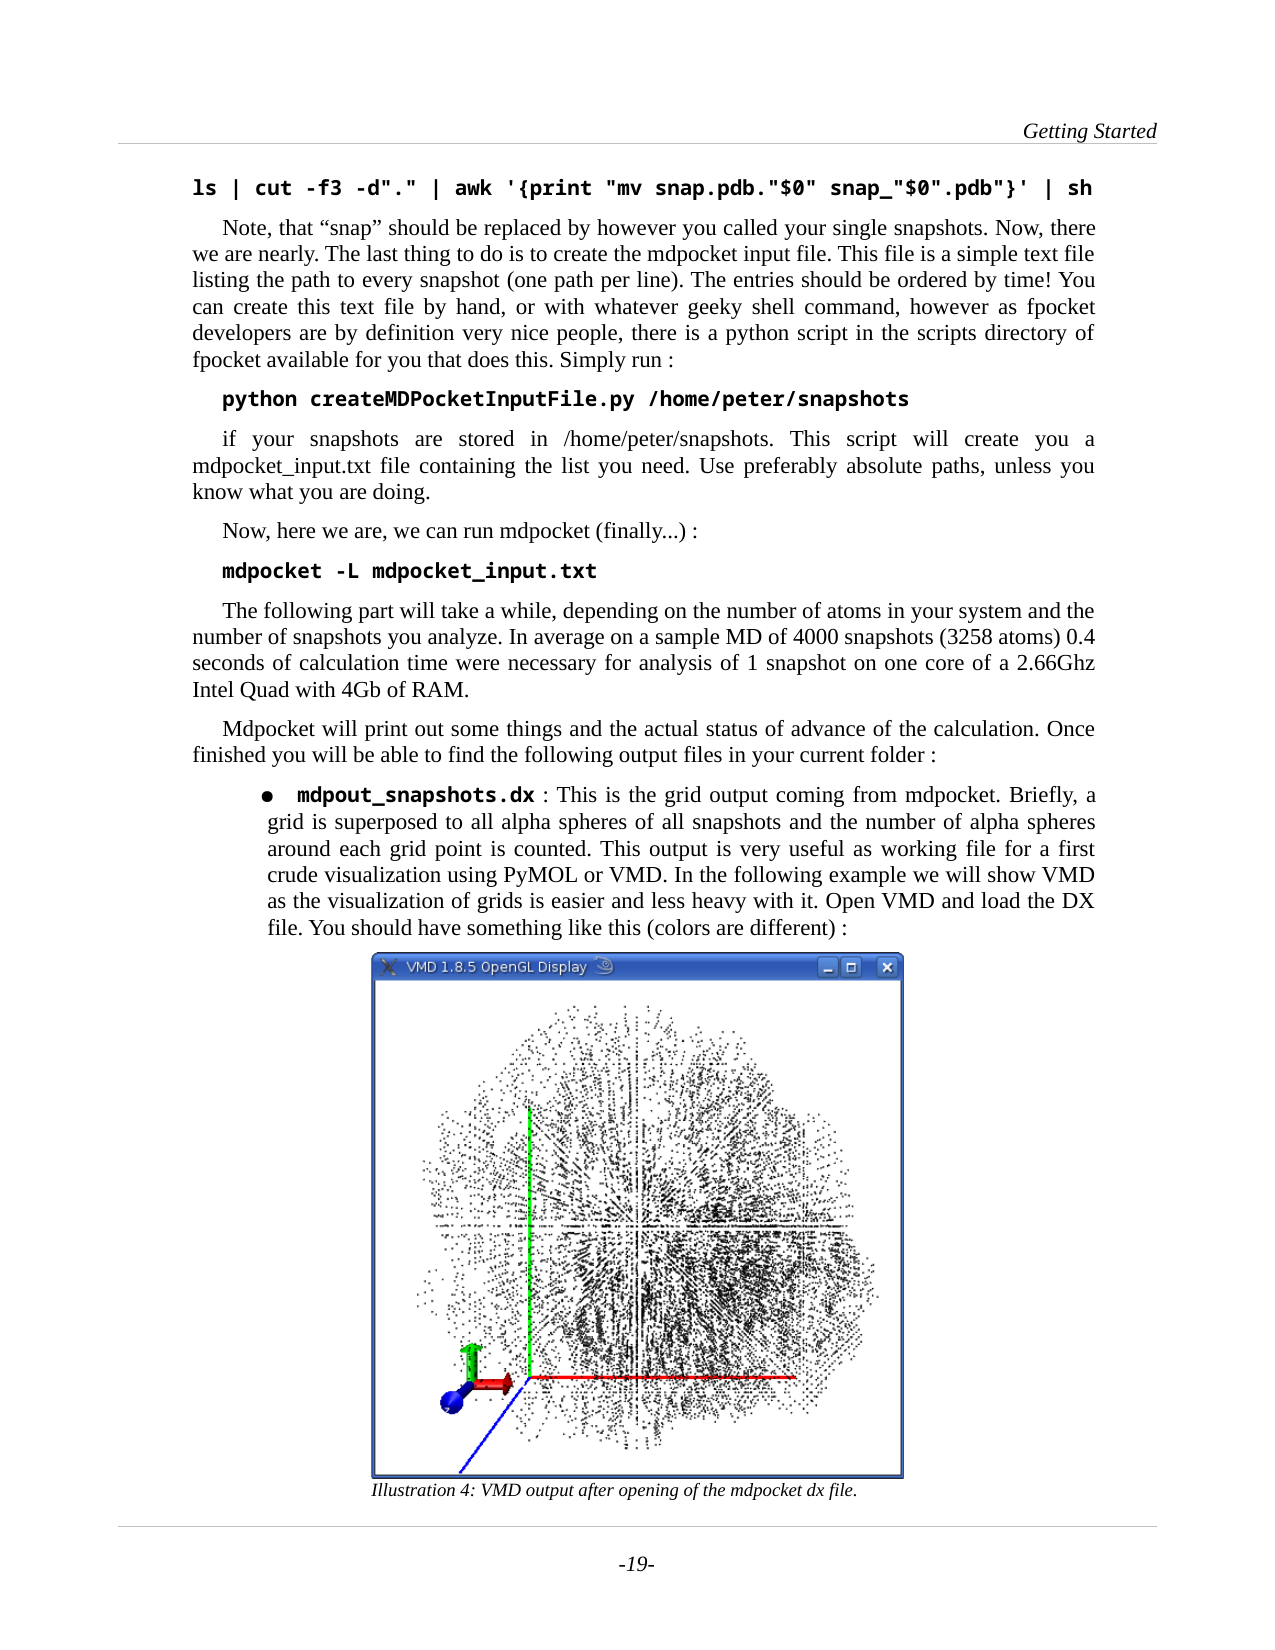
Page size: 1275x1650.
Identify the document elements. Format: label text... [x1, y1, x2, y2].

list mdpout_snapshots.dx : This is the grid output coming from mdpocket. Briefly, a grid is superposed to all alpha spheres of all snapshots and the number of alpha spheres around each grid point is counted. This output is very useful as working file for a first crude visualization using PyMOL or VMD. In the following example we will show VMD as the visualization of grids is easier and less heavy with it. Open VMD and load the DX file. You should have something like this (colors are different) : [229, 780, 1097, 940]
text Illustration 4: VMD output after opening of the mdpocket dx file. [371, 1479, 904, 1500]
text if your snapshots are stored in /home/peter/snapshots. This script will create you a mdpocket_input.txt file containing the list you need. Use preferably absolute paths, unless you know what you are doing. [192, 425, 1097, 504]
text ls | cut -f3 -d"." | awk '{print "mv snap.pdb."$0" snap_"$0".pdb"}' | sh [192, 173, 1097, 201]
text Mdpocket will print out some things and the actual status of advance of the calculation. Once finished you will be able to find the following output files in your current folder : [192, 715, 1097, 767]
text python createMDPocketInputFile.py /home/peter/snapshots [192, 384, 1097, 413]
text Note, that “snap” should be replaced by however you called your single snapshots. Now, there we are nearly. The last thing to do is to create the mdpocket input file. This file is a simple text file listing the path to every snapshot (one path per line). The entries should be ordered by time! You can create this text file by hand, or with whatever geeky shell command, however as fpocket developers are by definition very nice people, there is a python script in the scripts directory of fpocket available for you that does this. Simply run : [192, 214, 1097, 372]
text Now, here we are, we can run mdpocket (finally...) : [192, 517, 1097, 543]
text The following part will take a while, depending on the number of atoms in your system and the number of snapshots you analyze. In average on a sample MD of 4000 snapshots (3258 atoms) 0.4 seconds of calculation time were necessary for analysis of 1 snapshot on one core of a 2.66Ghz Intel Quad with 4Gb of RAM. [192, 597, 1097, 702]
picture [371, 952, 904, 1479]
text mdpocket -L mdpocket_input.txt [192, 556, 1097, 584]
